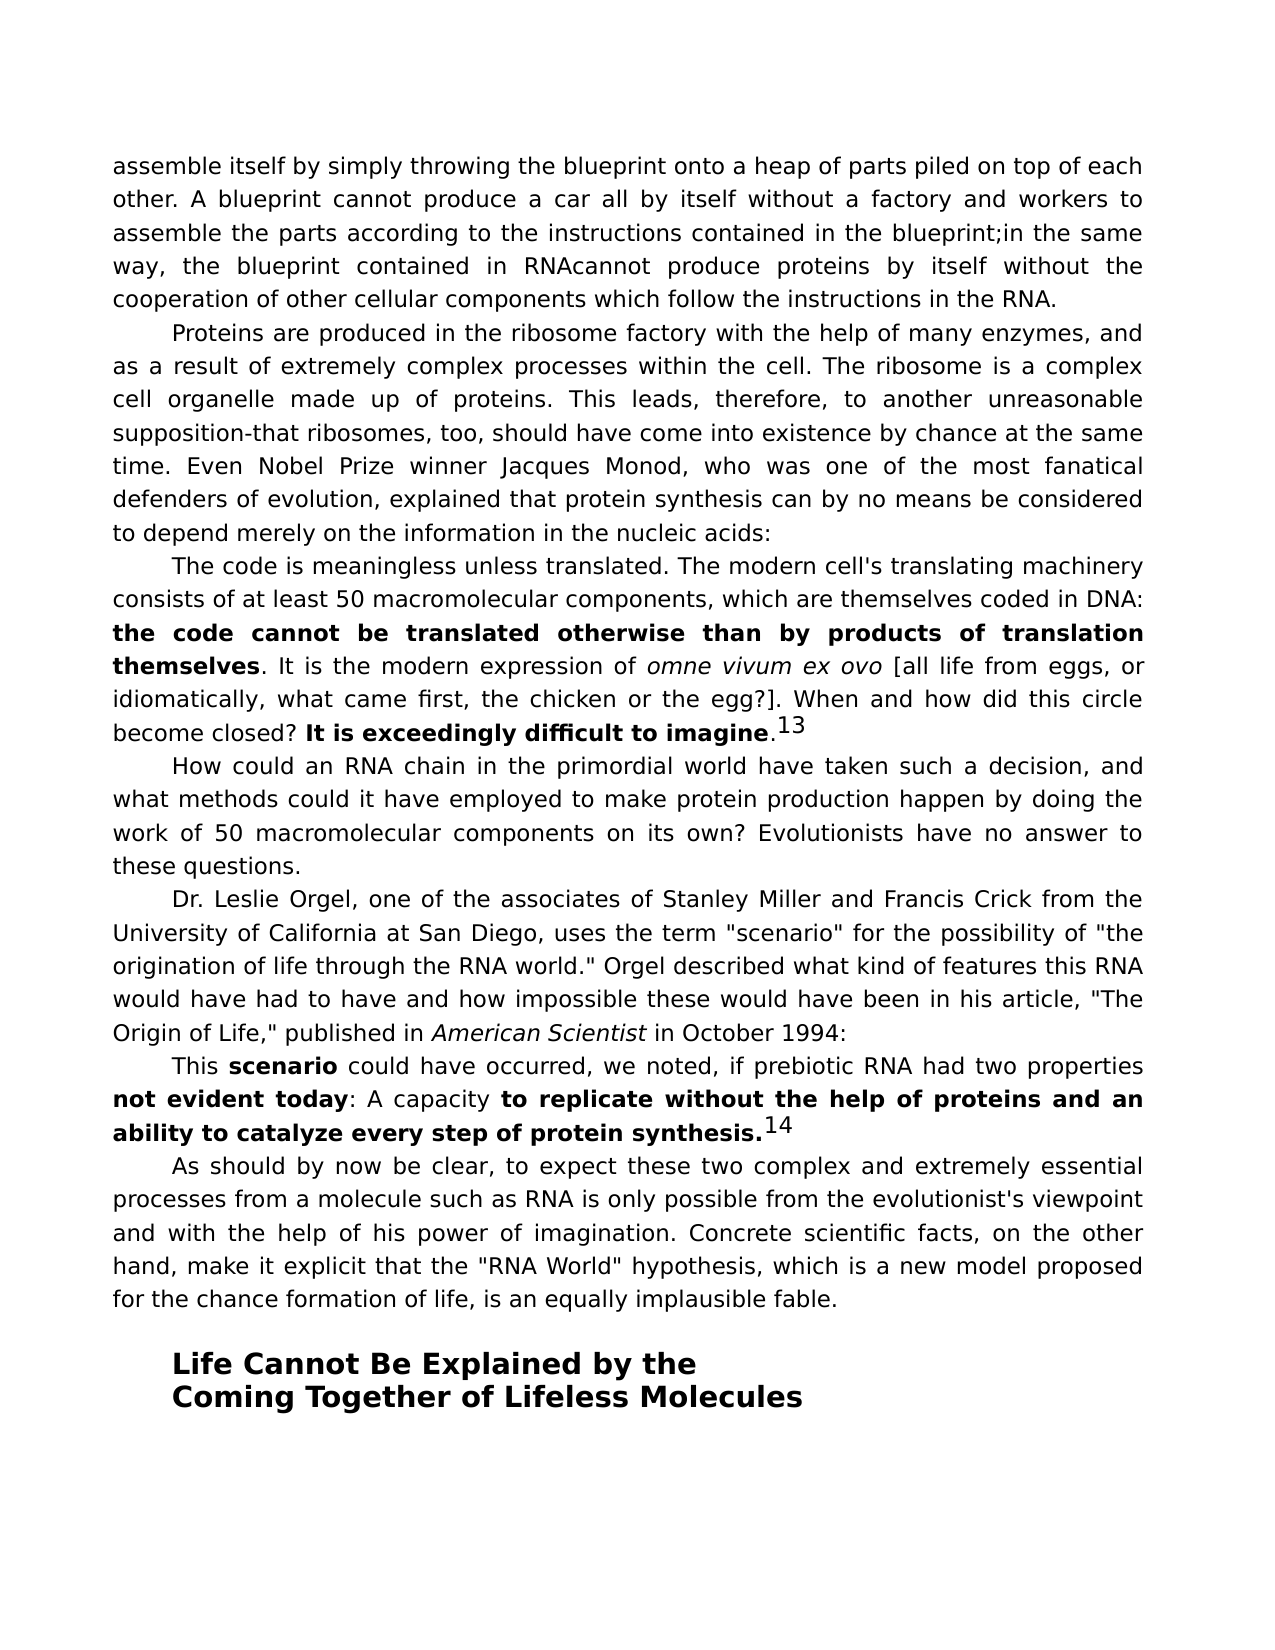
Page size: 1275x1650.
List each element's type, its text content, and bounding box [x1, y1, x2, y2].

text The code is meaningless unless translated. The modern cell's translating machinery consists of at least 50 macromolecular components, which are themselves coded in DNA: the code cannot be translated otherwise than by products of translation themselves. It is the modern expression of omne vivum ex ovo [all life from eggs, or idiomatically, what came first, the chicken or the egg?]. When and how did this circle become closed? It is exceedingly difficult to imagine.13 [112, 548, 1145, 748]
text Life Cannot Be Explained by the [112, 1348, 1145, 1381]
text Dr. Leslie Orgel, one of the associates of Stanley Miller and Francis Crick from the University of California at San Diego, uses the term "scenario" for the possibility of "the origination of life through the RNA world." Orgel described what kind of features this RNA would have had to have and how impossible these would have been in his article, "The Origin of Life," published in American Scientist in October 1994: [112, 881, 1145, 1048]
text As should by now be clear, to expect these two complex and extremely essential processes from a molecule such as RNA is only possible from the evolutionist's viewpoint and with the help of his power of imagination. Concrete scientific facts, on the other hand, make it explicit that the "RNA World" hypothesis, which is a new model proposed for the chance formation of life, is an equally implausible fable. [112, 1148, 1145, 1314]
text assemble itself by simply throwing the blueprint onto a heap of parts piled on top of each other. A blueprint cannot produce a car all by itself without a factory and workers to assemble the parts according to the instructions contained in the blueprint;in the same way, the blueprint contained in RNAcannot produce proteins by itself without the cooperation of other cellular components which follow the instructions in the RNA. [112, 148, 1145, 314]
text Proteins are produced in the ribosome factory with the help of many enzymes, and as a result of extremely complex processes within the cell. The ribosome is a complex cell organelle made up of proteins. This leads, therefore, to another unreasonable supposition-that ribosomes, too, should have come into existence by chance at the same time. Even Nobel Prize winner Jacques Monod, who was one of the most fanatical defenders of evolution, explained that protein synthesis can by no means be considered to depend merely on the information in the nucleic acids: [112, 314, 1145, 548]
text Coming Together of Lifeless Molecules [112, 1381, 1145, 1414]
text How could an RNA chain in the primordial world have taken such a decision, and what methods could it have employed to make protein production happen by doing the work of 50 macromolecular components on its own? Evolutionists have no answer to these questions. [112, 748, 1145, 881]
text This scenario could have occurred, we noted, if prebiotic RNA had two properties not evident today: A capacity to replicate without the help of proteins and an ability to catalyze every step of protein synthesis.14 [112, 1048, 1145, 1148]
